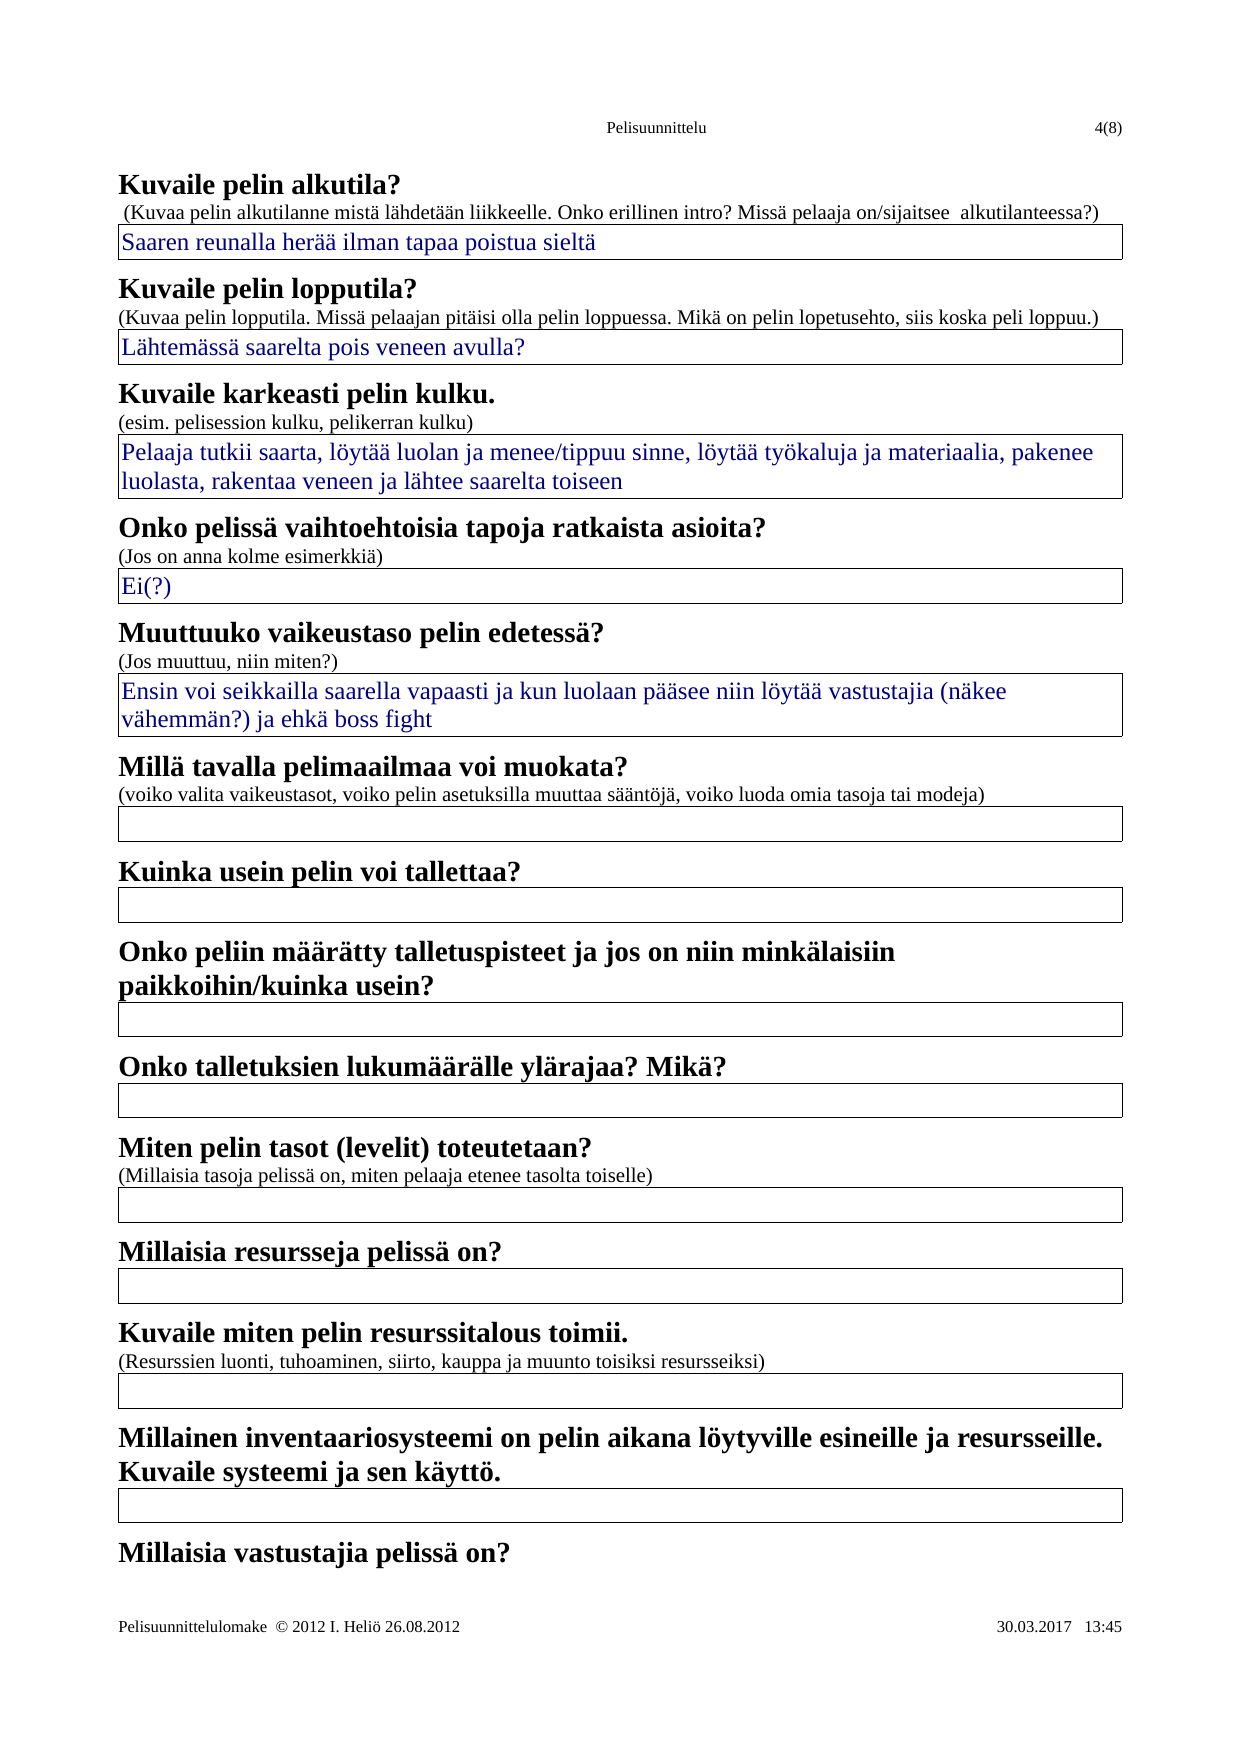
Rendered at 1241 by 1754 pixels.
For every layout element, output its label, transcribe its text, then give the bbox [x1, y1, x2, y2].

text Millaisia resursseja pelissä on? [118, 1234, 1122, 1268]
text Saaren reunalla herää ilman tapaa poistua sieltä [119, 225, 1122, 259]
text (Millaisia tasoja pelissä on, miten pelaaja etenee tasolta toiselle) [118, 1163, 1122, 1187]
text Muuttuuko vaikeustaso pelin edetessä? [118, 615, 1122, 649]
text (voiko valita vaikeustasot, voiko pelin asetuksilla muuttaa sääntöjä, voiko luoda omia tasoja tai modeja) [118, 782, 1122, 806]
text Kuvaile pelin lopputila? [118, 272, 1122, 305]
text Millä tavalla pelimaailmaa voi muokata? [118, 749, 1122, 782]
text Kuvaile pelin alkutila? [118, 167, 1122, 200]
text Kuvaile karkeasti pelin kulku. [118, 377, 1122, 410]
text Miten pelin tasot (levelit) toteutetaan? [118, 1130, 1122, 1163]
text Onko talletuksien lukumäärälle ylärajaa? Mikä? [118, 1049, 1122, 1082]
text Pelaaja tutkii saarta, löytää luolan ja menee/tippuu sinne, löytää työkaluja ja materiaalia, pakenee luolasta, rakentaa veneen ja lähtee saarelta toiseen [119, 435, 1122, 498]
text (Kuvaa pelin alkutilanne mistä lähdetään liikkeelle. Onko erillinen intro? Missä pelaaja on/sijaitsee alkutilanteessa?) [118, 200, 1122, 224]
text Millainen inventaariosysteemi on pelin aikana löytyville esineille ja resursseille. Kuvaile systeemi ja sen käyttö. [118, 1420, 1122, 1487]
text (Resurssien luonti, tuhoaminen, siirto, kauppa ja muunto toisiksi resursseiksi) [118, 1349, 1122, 1373]
text Lähtemässä saarelta pois veneen avulla? [119, 330, 1122, 364]
text Kuinka usein pelin voi tallettaa? [118, 854, 1122, 887]
text (Jos on anna kolme esimerkkiä) [118, 544, 1122, 568]
text (Kuvaa pelin lopputila. Missä pelaajan pitäisi olla pelin loppuessa. Mikä on pelin lopetusehto, siis koska peli loppuu.) [118, 305, 1122, 329]
text Millaisia vastustajia pelissä on? [118, 1535, 1122, 1568]
text (Jos muuttuu, niin miten?) [118, 649, 1122, 673]
text Kuvaile miten pelin resurssitalous toimii. [118, 1315, 1122, 1349]
text Onko pelissä vaihtoehtoisia tapoja ratkaista asioita? [118, 510, 1122, 544]
text Onko peliin määrätty talletuspisteet ja jos on niin minkälaisiin paikkoihin/kuinka usein? [118, 934, 1122, 1002]
text Ei(?) [119, 569, 1122, 603]
text Ensin voi seikkailla saarella vapaasti ja kun luolaan pääsee niin löytää vastustajia (näkee vähemmän?) ja ehkä boss fight [119, 674, 1122, 736]
text (esim. pelisession kulku, pelikerran kulku) [118, 410, 1122, 434]
